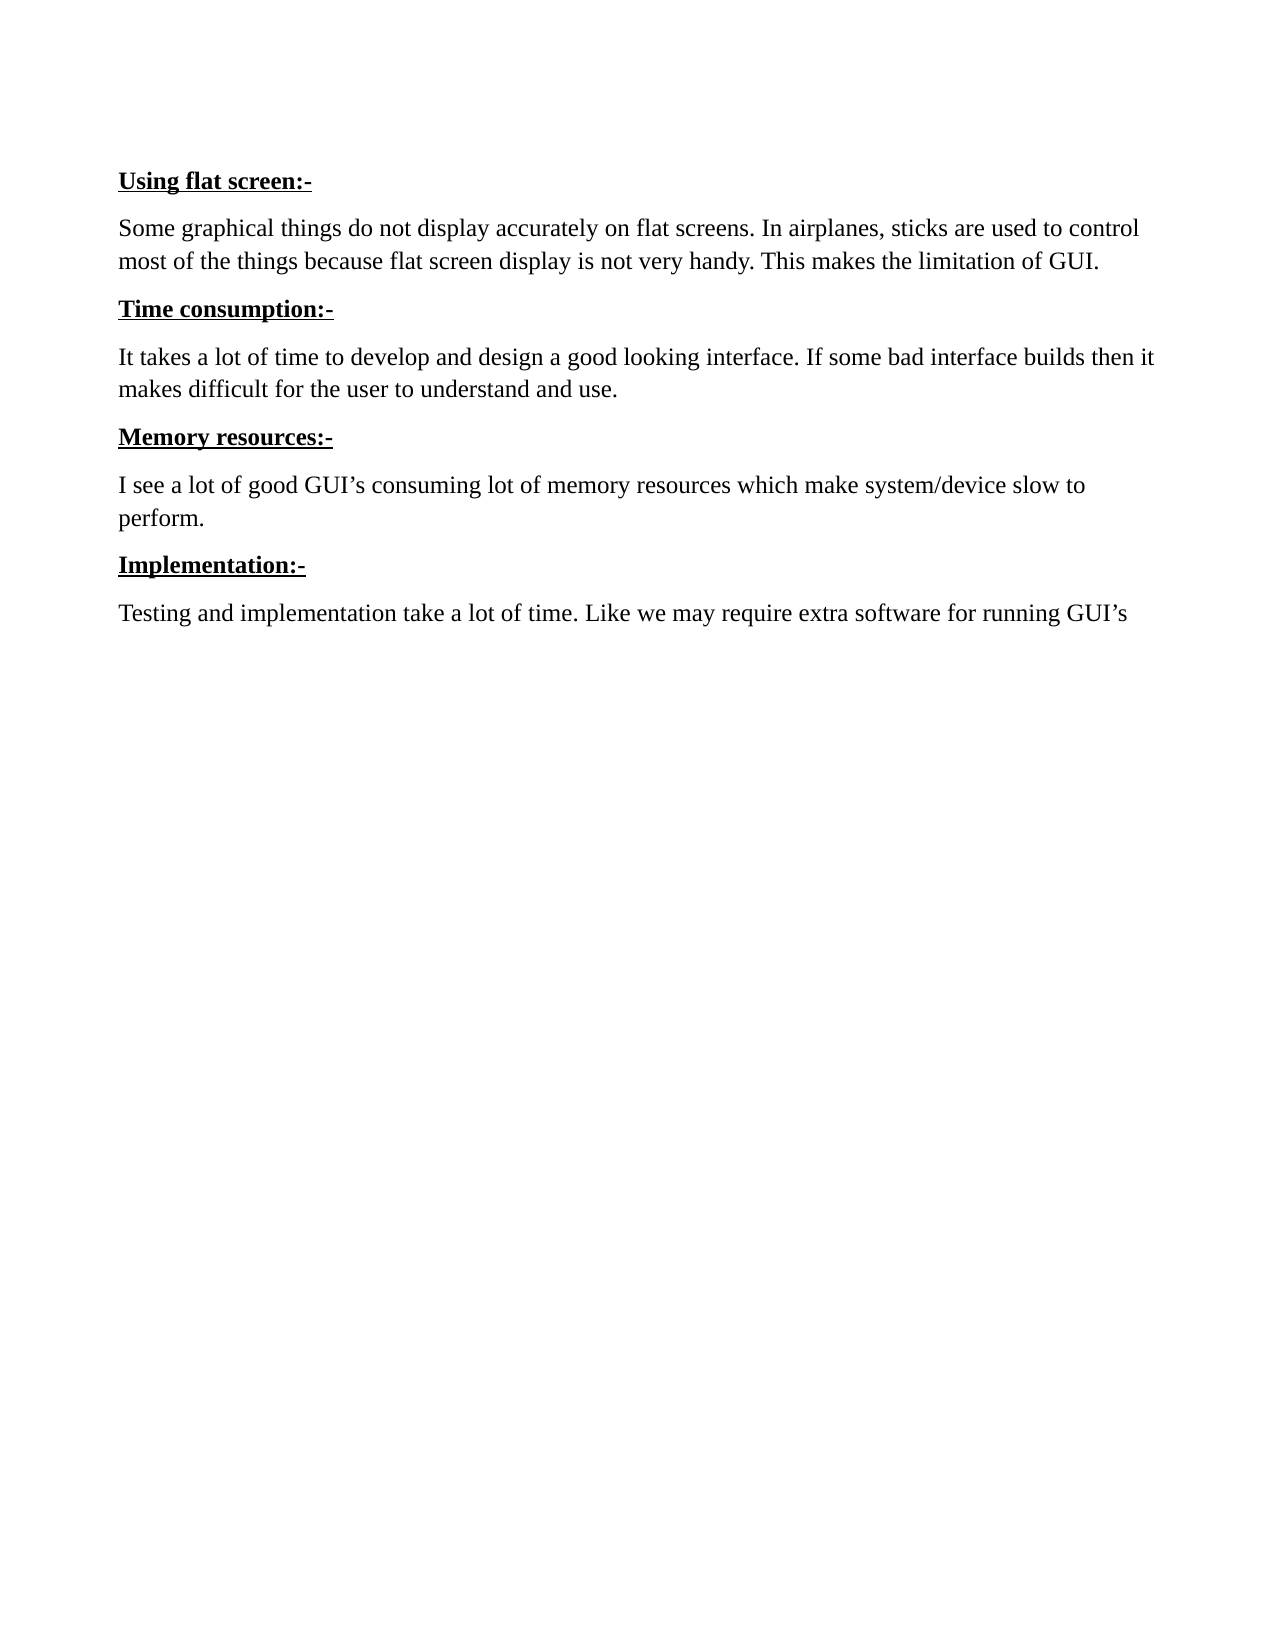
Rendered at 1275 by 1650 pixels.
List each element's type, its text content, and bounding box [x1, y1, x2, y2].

text Time consumption:- [118, 294, 1157, 323]
text Implementation:- [118, 550, 1157, 579]
text Some graphical things do not display accurately on flat screens. In airplanes, sticks are used to control most of the things because flat screen display is not very handy. This makes the limitation of GUI. [118, 213, 1157, 275]
text Testing and implementation take a lot of time. Like we may require extra software for running GUI’s [118, 598, 1157, 627]
text Memory resources:- [118, 422, 1157, 451]
text Using flat screen:- [118, 166, 1157, 194]
text I see a lot of good GUI’s consuming lot of memory resources which make system/device slow to perform. [118, 470, 1157, 532]
text It takes a lot of time to develop and design a good looking interface. If some bad interface builds then it makes difficult for the user to understand and use. [118, 342, 1157, 403]
